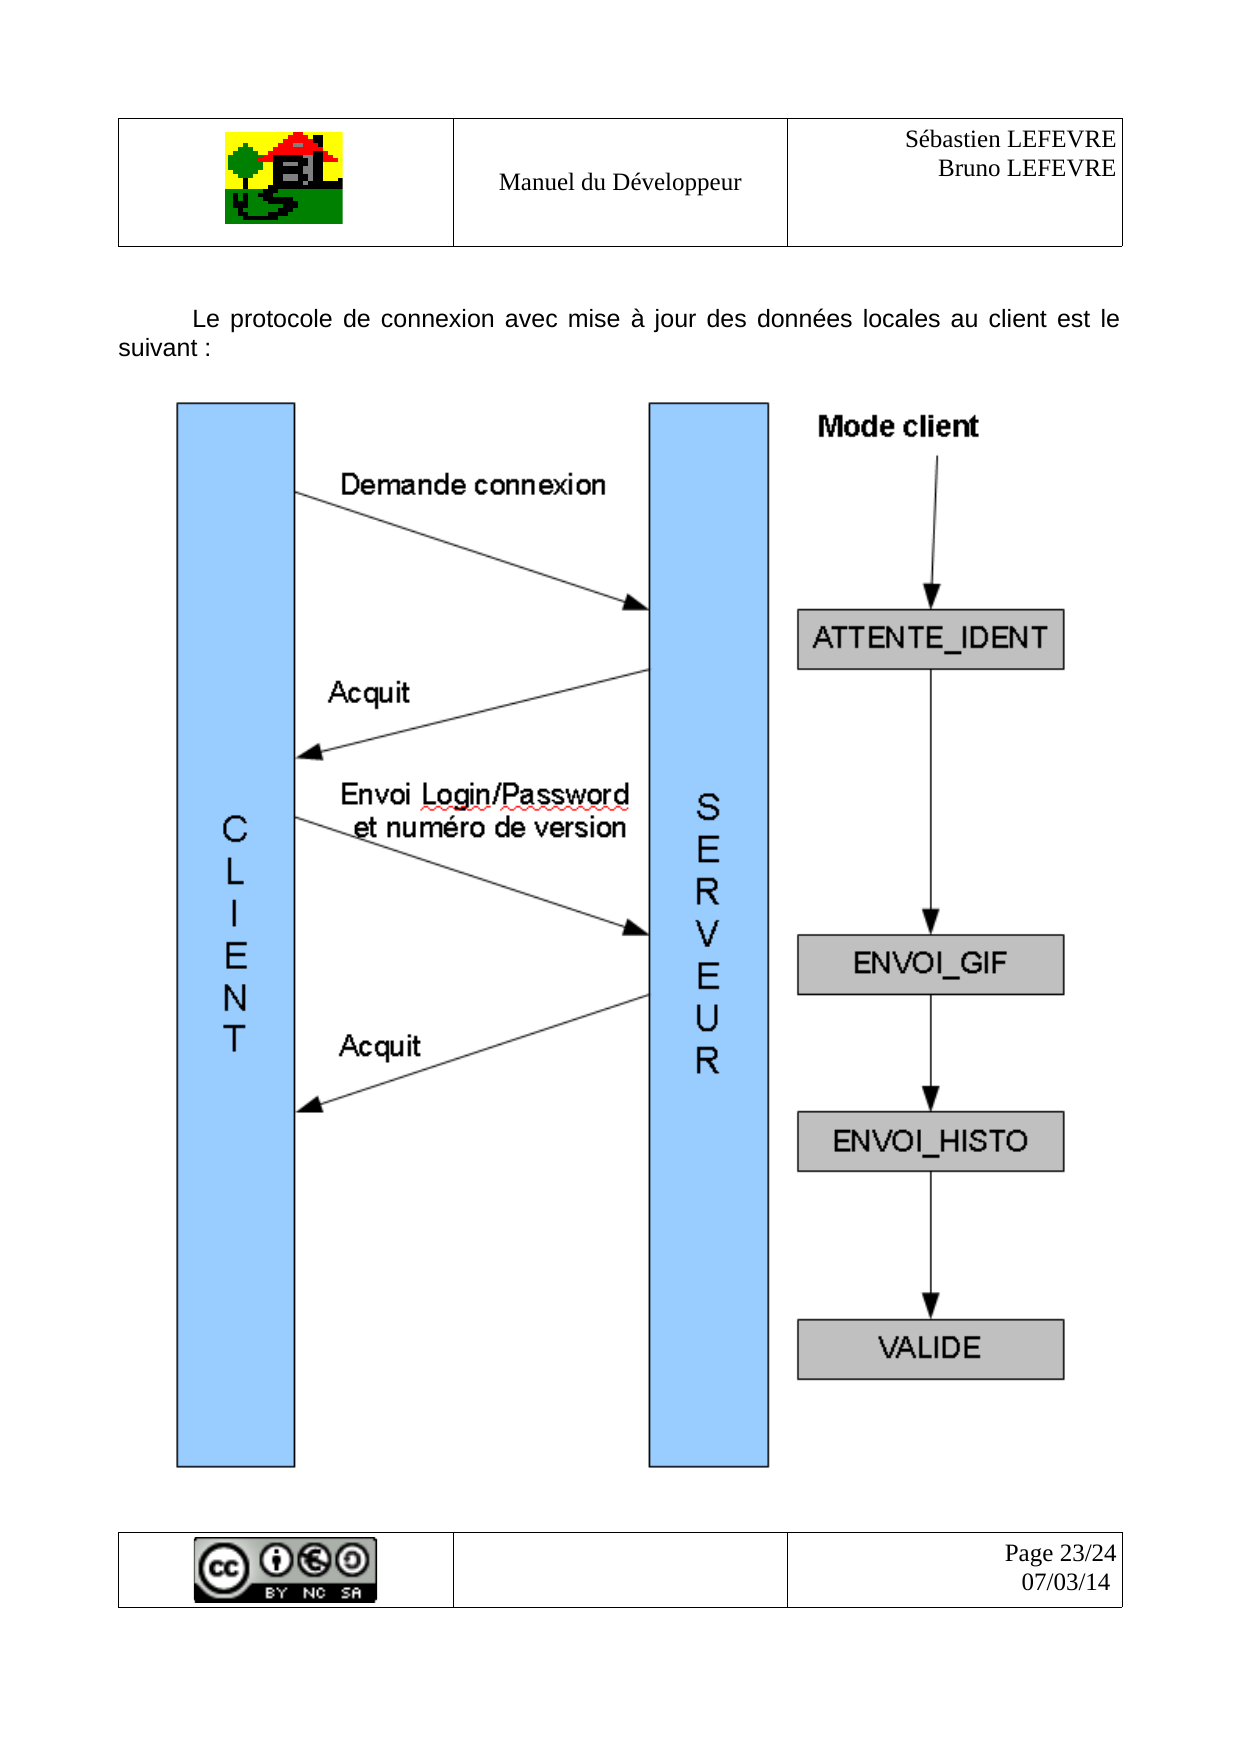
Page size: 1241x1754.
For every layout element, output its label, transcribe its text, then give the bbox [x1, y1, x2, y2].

text Le protocole de connexion avec mise à jour des données locales au client est le suivant : [118, 304, 1122, 361]
picture [147, 373, 1093, 1496]
picture [193, 1537, 378, 1603]
picture [225, 132, 343, 224]
